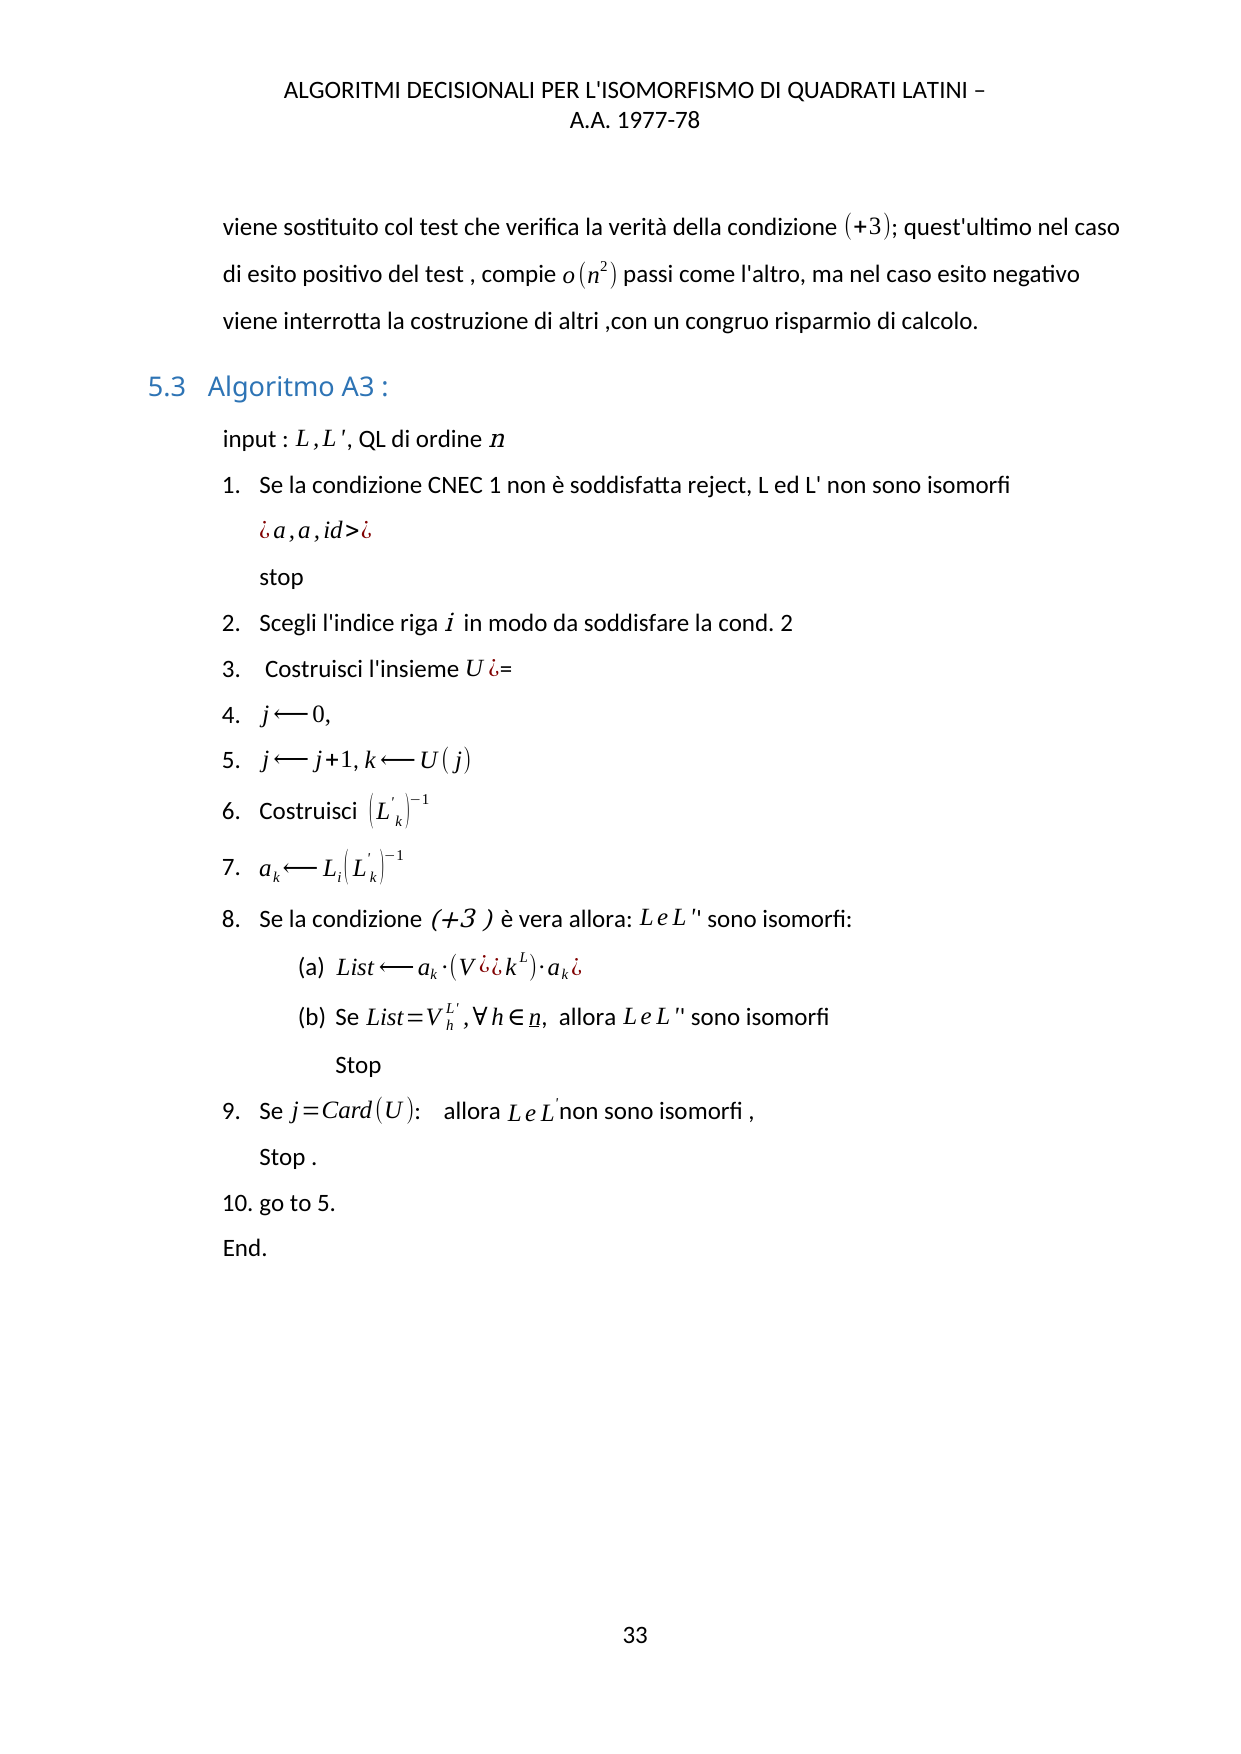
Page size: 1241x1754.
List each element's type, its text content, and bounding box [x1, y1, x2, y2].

list Scegli l'indice riga i in modo da soddisfare la cond. 2 [222, 606, 1122, 637]
list Se la condizione CNEC 1 non è soddisfatta reject, L ed L' non sono isomorfi stop [222, 469, 1122, 591]
list Se : allora non sono isomorfi , Stop . [222, 1095, 1122, 1172]
list viene sostituito col test che verifica la verità della condizione ; quest'ultimo nel caso di esito positivo del test , compie passi come l'altro, ma nel caso esito negativo viene interrotta la costruzione di altri ,con un congruo risparmio di calcolo. [223, 211, 1122, 336]
list go to 5. [222, 1187, 1122, 1217]
list End. [223, 1233, 1122, 1263]
list , [222, 744, 1122, 775]
subtitle Algoritmo A3 : [148, 367, 1122, 404]
list Costruisci [222, 790, 1122, 831]
list Se , allora ' sono isomorfi Stop [298, 999, 1122, 1079]
list Costruisci l'insieme = [222, 653, 1122, 683]
list Se la condizione (+3 ) è vera allora: ' sono isomorfi: [222, 902, 1122, 933]
list input : , QL di ordine n [223, 423, 1122, 454]
